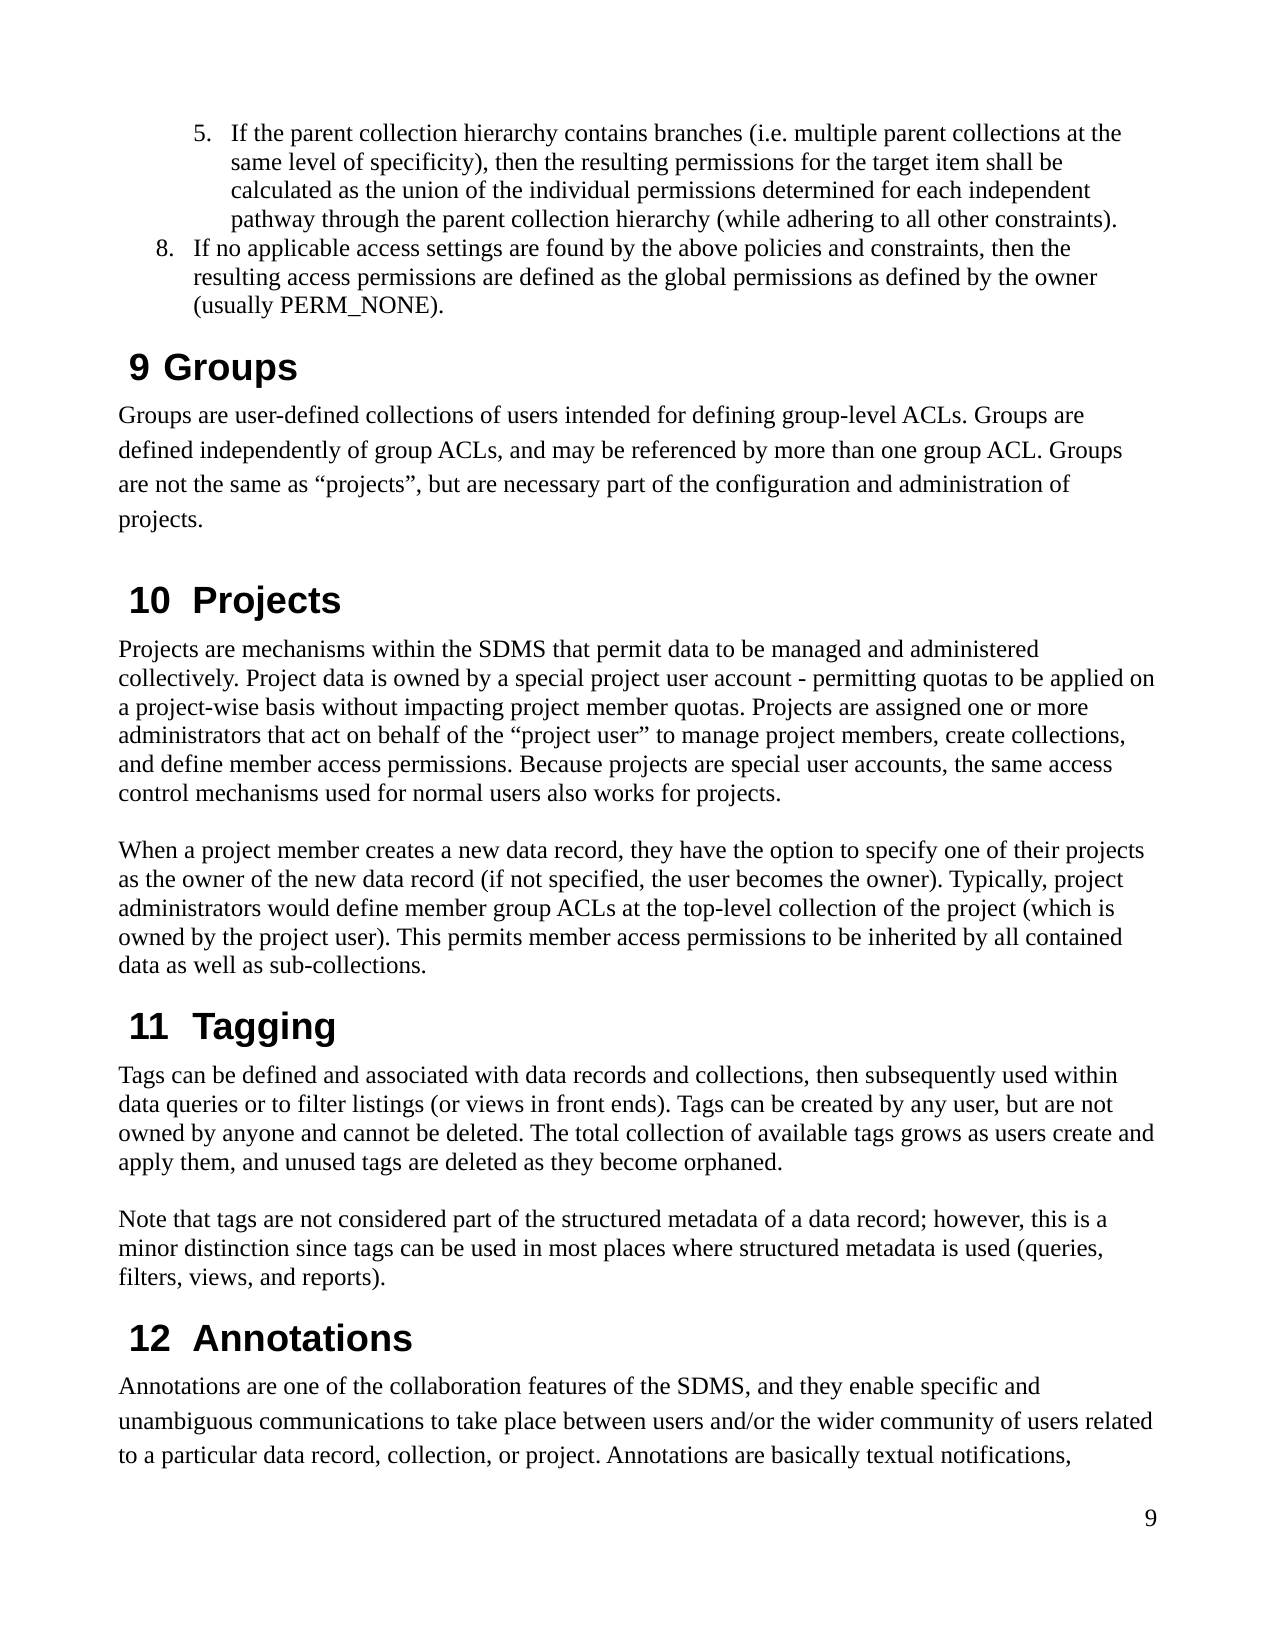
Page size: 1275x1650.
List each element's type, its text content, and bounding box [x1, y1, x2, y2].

text Annotations are one of the collaboration features of the SDMS, and they enable specific and unambiguous communications to take place between users and/or the wider community of users related to a particular data record, collection, or project. Annotations are basically textual notifications, [118, 1371, 1157, 1469]
subtitle Groups [118, 344, 1157, 388]
subtitle Tagging [118, 1004, 1157, 1048]
subtitle Projects [118, 578, 1157, 622]
text Groups are user-defined collections of users intended for defining group-level ACLs. Groups are defined independently of group ACLs, and may be referenced by more than one group ACL. Groups are not the same as “projects”, but are necessary part of the configuration and administration of projects. [118, 401, 1157, 533]
text Projects are mechanisms within the SDMS that permit data to be managed and administered collectively. Project data is owned by a special project user account - permitting quotas to be applied on a project-wise basis without impacting project member quotas. Projects are assigned one or more administrators that act on behalf of the “project user” to manage project members, create collections, and define member access permissions. Because projects are special user accounts, the same access control mechanisms used for normal users also works for projects. [118, 634, 1157, 807]
text Tags can be defined and associated with data records and collections, then subsequently used within data queries or to filter listings (or views in front ends). Tags can be created by any user, but are not owned by anyone and cannot be deleted. The total collection of available tags grows as users create and apply them, and unused tags are deleted as they become orphaned. [118, 1060, 1157, 1175]
text When a project member creates a new data record, they have the option to specify one of their projects as the owner of the new data record (if not specified, the user becomes the owner). Typically, project administrators would define member group ACLs at the top-level collection of the project (which is owned by the project user). This permits member access permissions to be inherited by all contained data as well as sub-collections. [118, 835, 1157, 979]
subtitle Annotations [118, 1315, 1157, 1359]
list If the parent collection hierarchy contains branches (i.e. multiple parent collections at the same level of specificity), then the resulting permissions for the target item shall be calculated as the union of the individual permissions determined for each independent pathway through the parent collection hierarchy (while adhering to all other constraints). [193, 118, 1157, 233]
list If no applicable access settings are found by the above policies and constraints, then the resulting access permissions are defined as the global permissions as defined by the owner (usually PERM_NONE). [156, 233, 1157, 319]
text Note that tags are not considered part of the structured metadata of a data record; however, this is a minor distinction since tags can be used in most places where structured metadata is used (queries, filters, views, and reports). [118, 1204, 1157, 1290]
